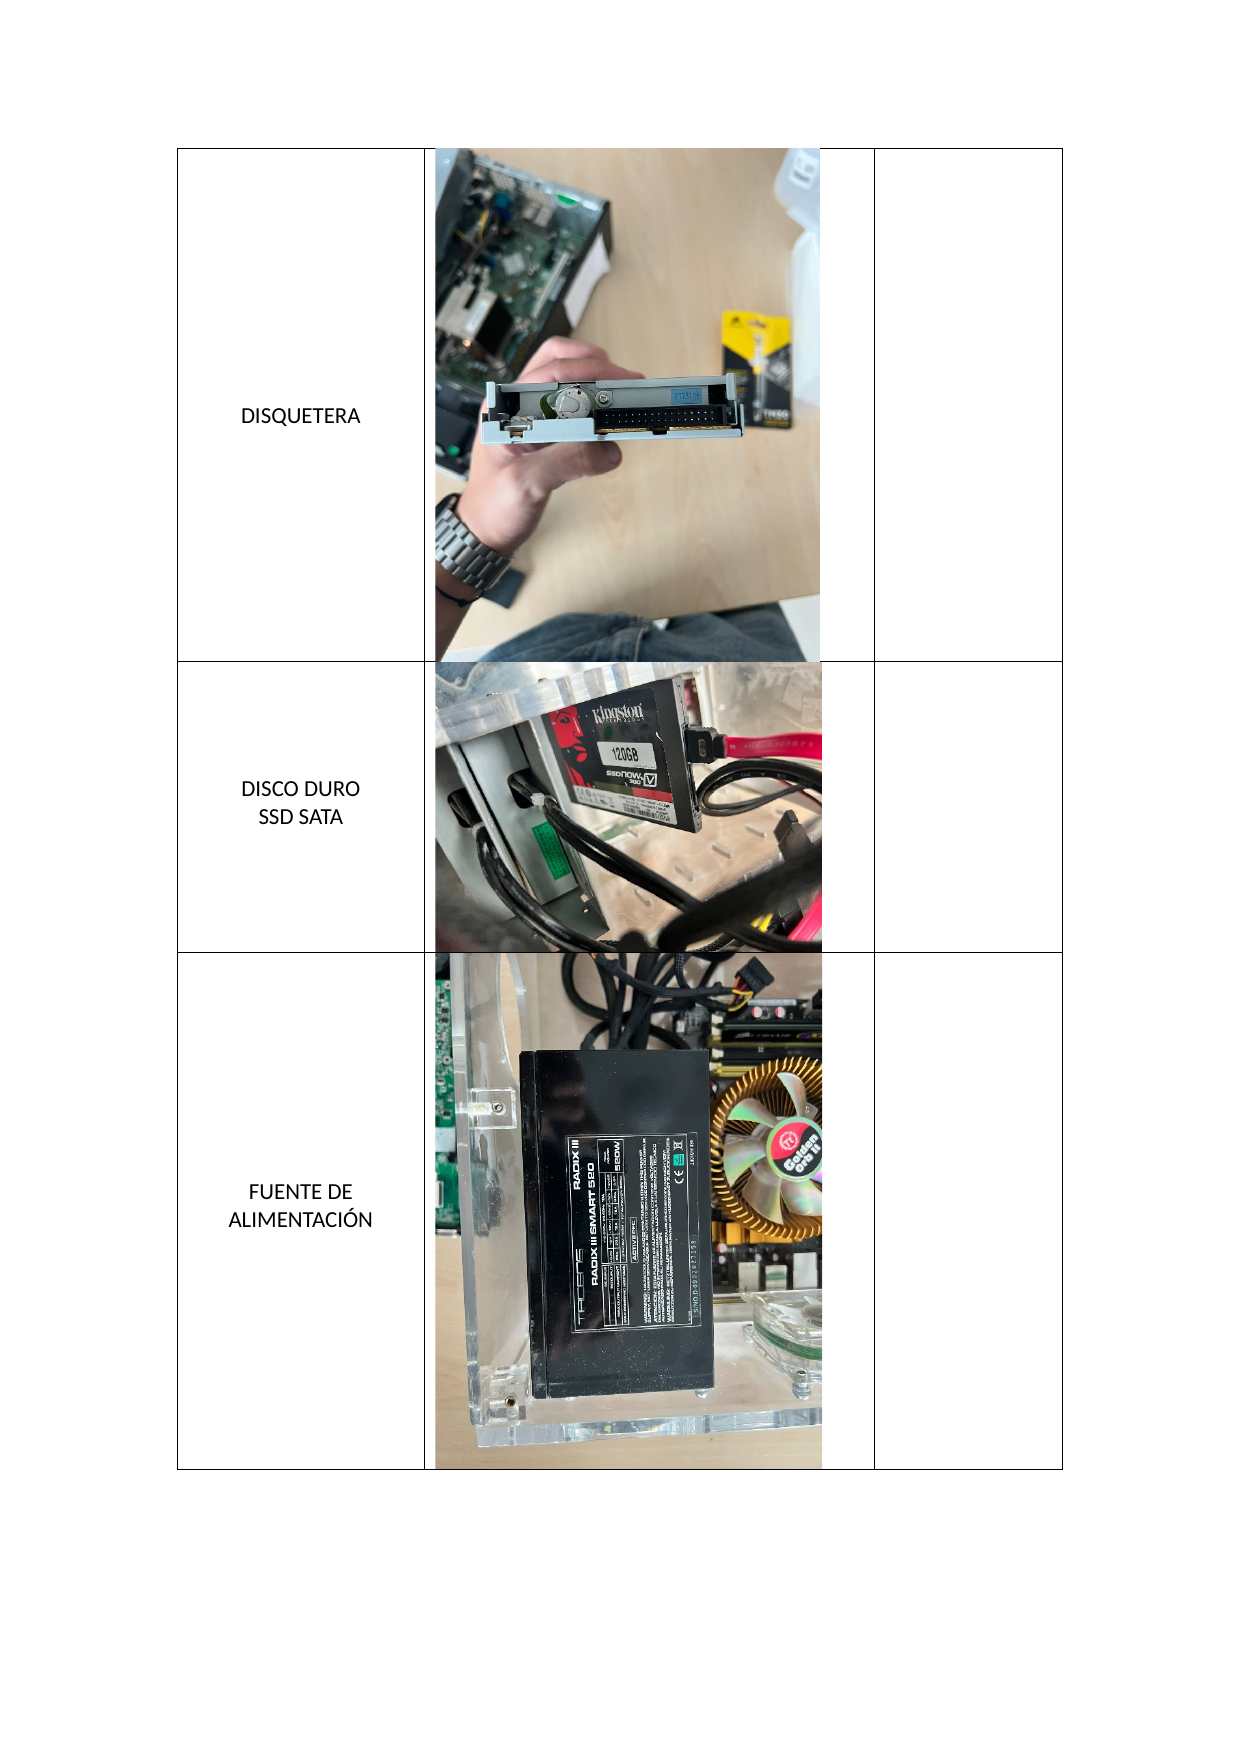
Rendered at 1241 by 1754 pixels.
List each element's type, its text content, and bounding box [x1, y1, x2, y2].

table_cell [875, 149, 1062, 661]
table_cell [820, 149, 874, 661]
table_cell [875, 662, 1062, 952]
table_cell [875, 953, 1062, 1469]
table_cell DISCO DURO SSD SATA [178, 662, 424, 952]
table_cell [425, 953, 435, 1469]
table_cell [823, 953, 874, 1469]
table_cell DISQUETERA [178, 149, 424, 661]
table_cell [425, 149, 435, 661]
table_cell [822, 662, 874, 952]
table_cell FUENTE DE ALIMENTACIÓN [178, 953, 424, 1469]
table_cell [425, 662, 435, 952]
